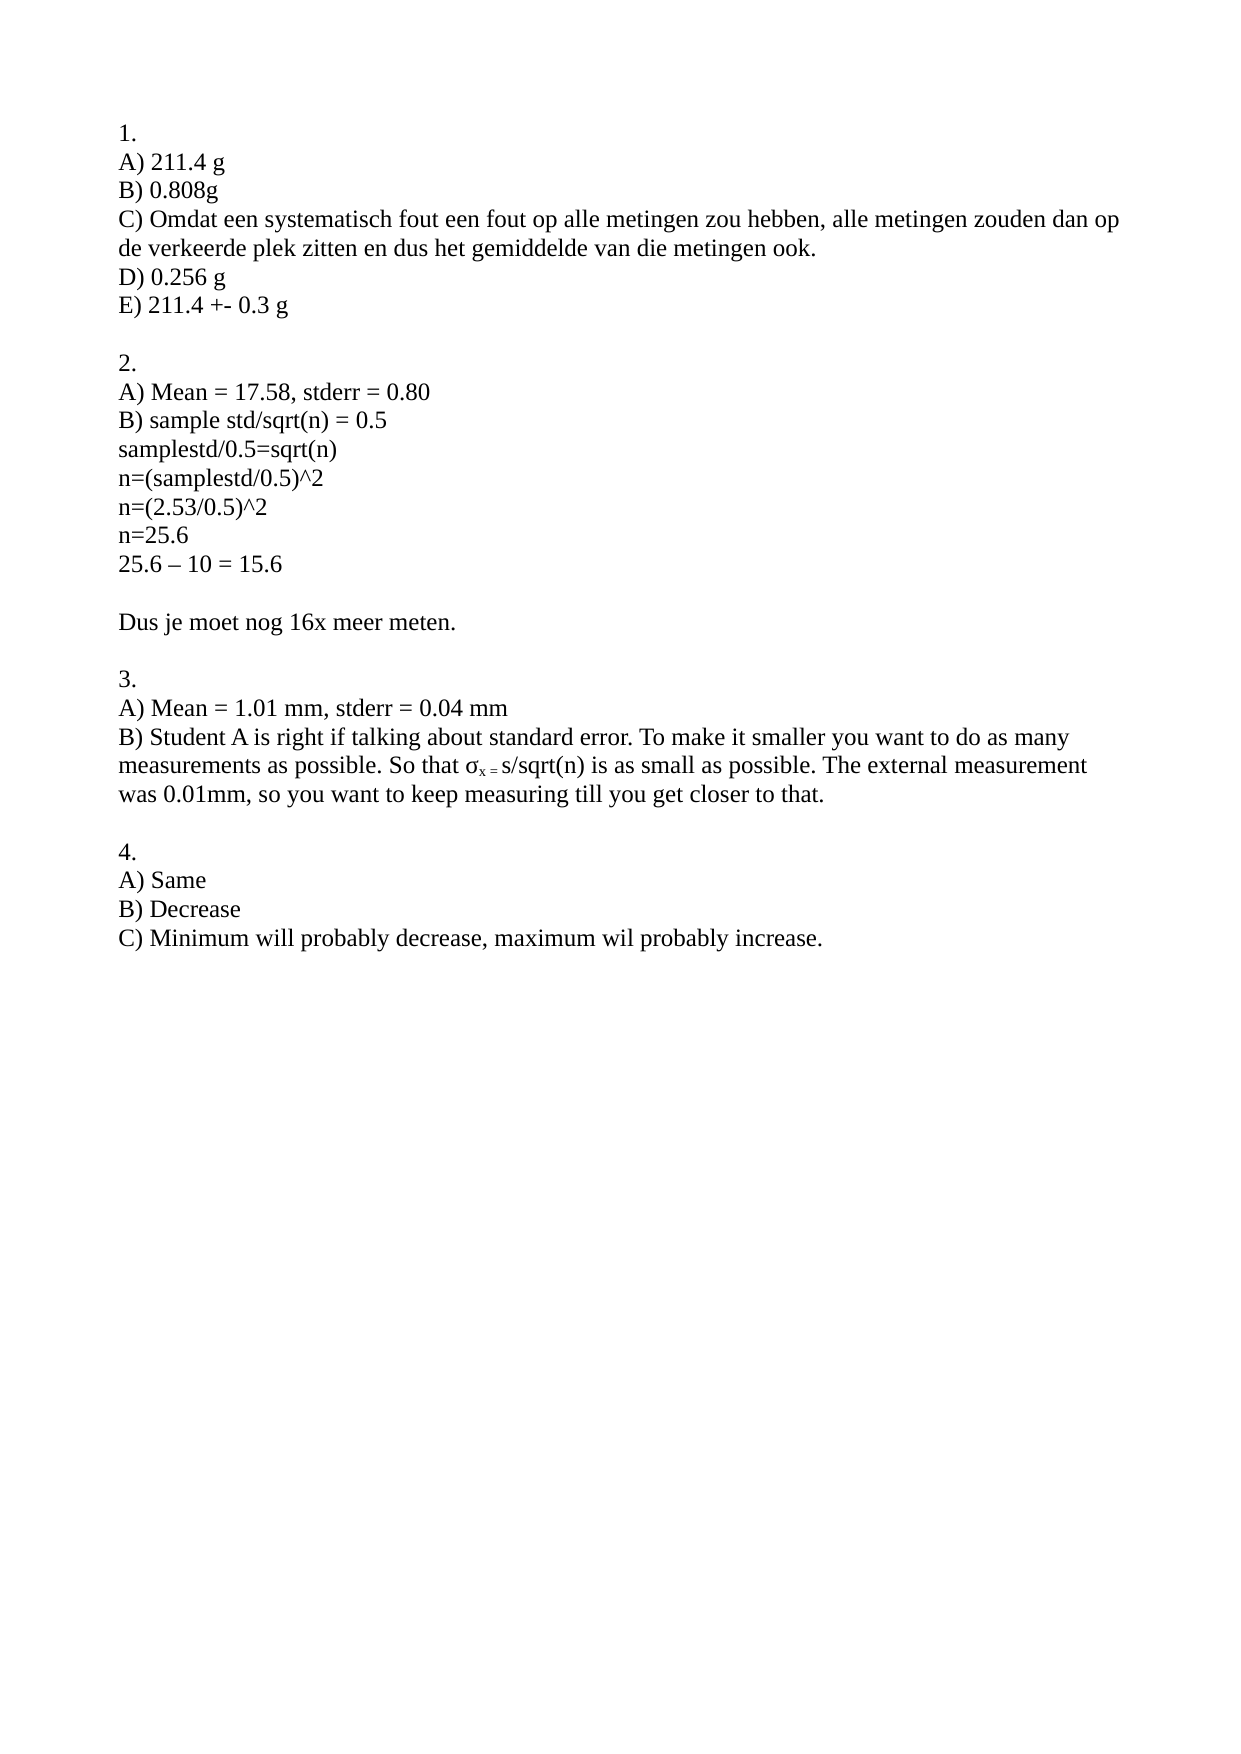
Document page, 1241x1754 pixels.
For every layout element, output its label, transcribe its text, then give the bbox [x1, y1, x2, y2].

text A) Mean = 1.01 mm, stderr = 0.04 mm [118, 693, 1122, 722]
text 25.6 – 10 = 15.6 [118, 549, 1122, 578]
text Dus je moet nog 16x meer meten. [118, 607, 1122, 636]
text A) Same [118, 866, 1122, 894]
text A) 211.4 g [118, 147, 1122, 176]
text samplestd/0.5=sqrt(n) [118, 434, 1122, 463]
text C) Omdat een systematisch fout een fout op alle metingen zou hebben, alle metingen zouden dan op de verkeerde plek zitten en dus het gemiddelde van die metingen ook. [118, 204, 1122, 262]
text E) 211.4 +- 0.3 g [118, 291, 1122, 319]
text 1. [118, 118, 1122, 147]
text 2. [118, 348, 1122, 377]
text n=25.6 [118, 521, 1122, 549]
text n=(samplestd/0.5)^2 [118, 463, 1122, 492]
text n=(2.53/0.5)^2 [118, 492, 1122, 521]
text 4. [118, 837, 1122, 866]
text D) 0.256 g [118, 262, 1122, 291]
text B) sample std/sqrt(n) = 0.5 [118, 406, 1122, 434]
text B) Decrease [118, 894, 1122, 923]
text 3. [118, 664, 1122, 693]
text B) 0.808g [118, 176, 1122, 204]
text A) Mean = 17.58, stderr = 0.80 [118, 377, 1122, 406]
text C) Minimum will probably decrease, maximum wil probably increase. [118, 923, 1122, 952]
text B) Student A is right if talking about standard error. To make it smaller you want to do as many measurements as possible. So that σx = s/sqrt(n) is as small as possible. The external measurement was 0.01mm, so you want to keep measuring till you get closer to that. [118, 722, 1122, 808]
